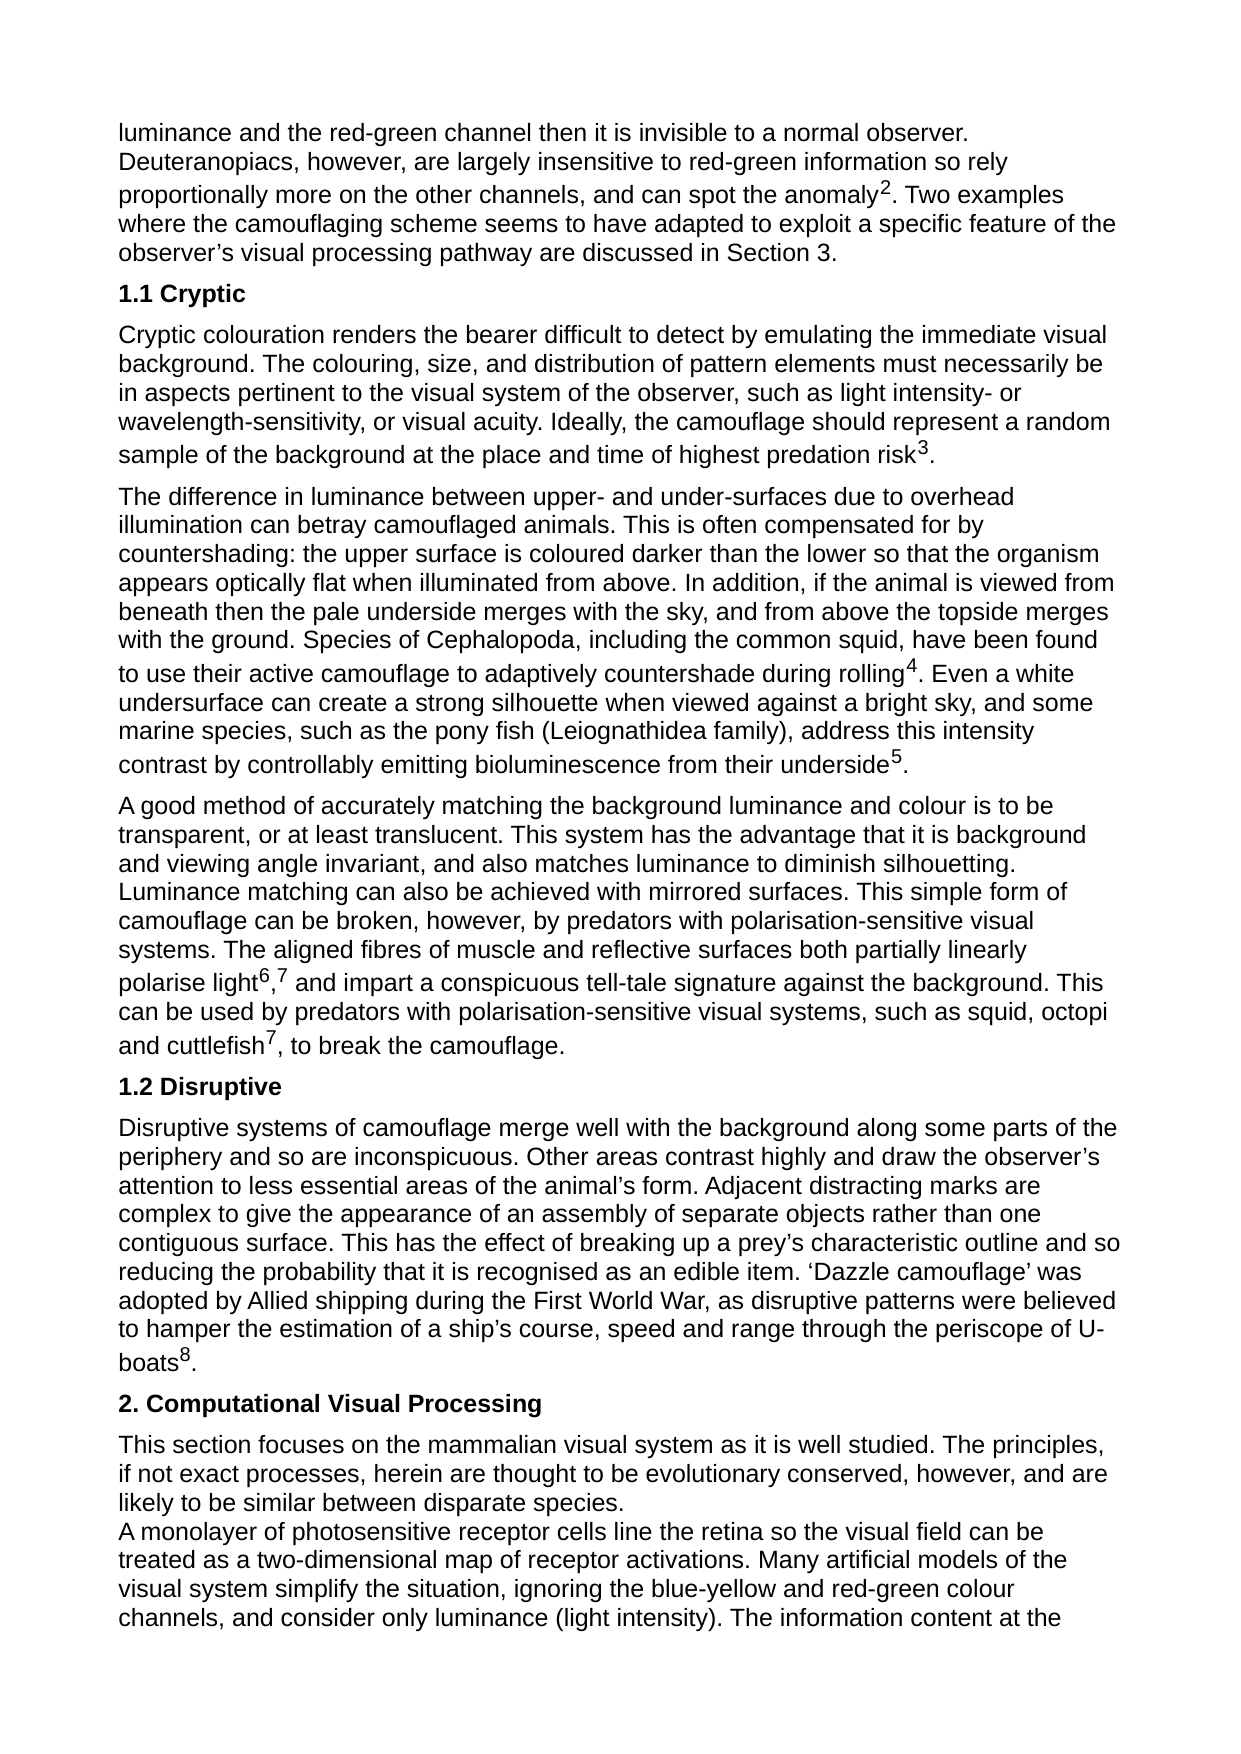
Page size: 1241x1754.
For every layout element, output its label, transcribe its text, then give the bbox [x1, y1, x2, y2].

text A good method of accurately matching the background luminance and colour is to be transparent, or at least translucent. This system has the advantage that it is background and viewing angle invariant, and also matches luminance to diminish silhouetting. Luminance matching can also be achieved with mirrored surfaces. This simple form of camouflage can be broken, however, by predators with polarisation-sensitive visual systems. The aligned fibres of muscle and reflective surfaces both partially linearly polarise light6,7 and impart a conspicuous tell-tale signature against the background. This can be used by predators with polarisation-sensitive visual systems, such as squid, octopi and cuttlefish7, to break the camouflage. [118, 791, 1122, 1059]
text This section focuses on the mammalian visual system as it is well studied. The principles, if not exact processes, herein are thought to be evolutionary conserved, however, and are likely to be similar between disparate species. A monolayer of photosensitive receptor cells line the retina so the visual field can be treated as a two-dimensional map of receptor activations. Many artificial models of the visual system simplify the situation, ignoring the blue-yellow and red-green colour channels, and consider only luminance (light intensity). The information content at the [118, 1430, 1122, 1632]
text 1.2 Disruptive [118, 1072, 1122, 1101]
text Cryptic colouration renders the bearer difficult to detect by emulating the immediate visual background. The colouring, size, and distribution of pattern elements must necessarily be in aspects pertinent to the visual system of the observer, such as light intensity- or wavelength-sensitivity, or visual acuity. Ideally, the camouflage should represent a random sample of the background at the place and time of highest predation risk3. [118, 320, 1122, 469]
text luminance and the red-green channel then it is invisible to a normal observer. Deuteranopiacs, however, are largely insensitive to red-green information so rely proportionally more on the other channels, and can spot the anomaly2. Two examples where the camouflaging scheme seems to have adapted to exploit a specific feature of the observer’s visual processing pathway are discussed in Section 3. [118, 118, 1122, 267]
text 2. Computational Visual Processing [118, 1389, 1122, 1418]
text The difference in luminance between upper- and under-surfaces due to overhead illumination can betray camouflaged animals. This is often compensated for by countershading: the upper surface is coloured darker than the lower so that the organism appears optically flat when illuminated from above. In addition, if the animal is viewed from beneath then the pale underside merges with the sky, and from above the topside merges with the ground. Species of Cephalopoda, including the common squid, have been found to use their active camouflage to adaptively countershade during rolling4. Even a white undersurface can create a strong silhouette when viewed against a bright sky, and some marine species, such as the pony fish (Leiognathidea family), address this intensity contrast by controllably emitting bioluminescence from their underside5. [118, 481, 1122, 778]
text Disruptive systems of camouflage merge well with the background along some parts of the periphery and so are inconspicuous. Other areas contrast highly and draw the observer’s attention to less essential areas of the animal’s form. Adjacent distracting marks are complex to give the appearance of an assembly of separate objects rather than one contiguous surface. This has the effect of breaking up a prey’s characteristic outline and so reducing the probability that it is recognised as an edible item. ‘Dazzle camouflage’ was adopted by Allied shipping during the First World War, as disruptive patterns were believed to hamper the estimation of a ship’s course, speed and range through the periscope of U-boats8. [118, 1113, 1122, 1377]
text 1.1 Cryptic [118, 279, 1122, 308]
